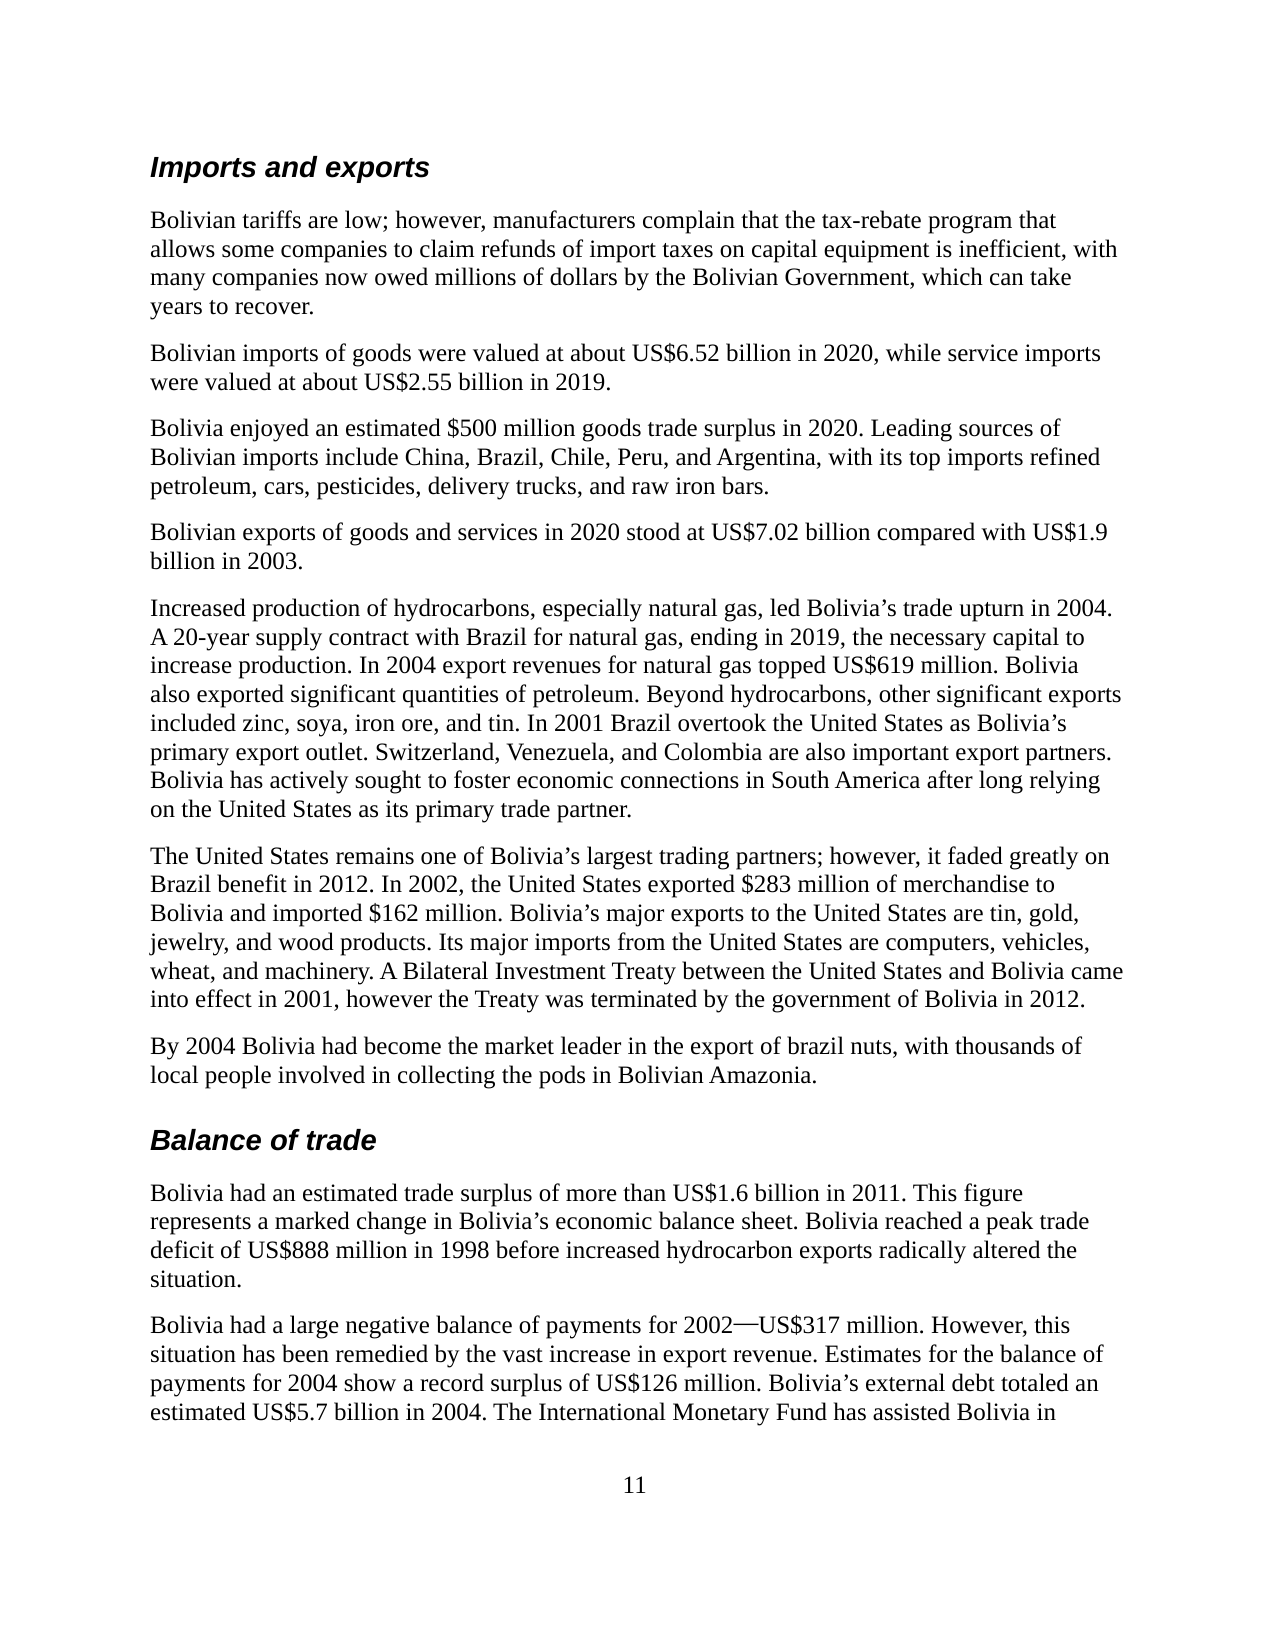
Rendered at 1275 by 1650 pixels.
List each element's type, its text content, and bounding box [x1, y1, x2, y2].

text Bolivia had a large negative balance of payments for 2002⎯US$317 million. However, this situation has been remedied by the vast increase in export revenue. Estimates for the balance of payments for 2004 show a record surplus of US$126 million. Bolivia’s external debt totaled an estimated US$5.7 billion in 2004. The International Monetary Fund has assisted Bolivia in [150, 1311, 1125, 1426]
text By 2004 Bolivia had become the market leader in the export of brazil nuts, with thousands of local people involved in collecting the pods in Bolivian Amazonia. [150, 1031, 1125, 1089]
subtitle Imports and exports [150, 150, 1125, 183]
text Bolivian imports of goods were valued at about US$6.52 billion in 2020, while service imports were valued at about US$2.55 billion in 2019. [150, 338, 1125, 395]
text Bolivian exports of goods and services in 2020 stood at US$7.02 billion compared with US$1.9 billion in 2003. [150, 517, 1125, 575]
subtitle Balance of trade [150, 1123, 1125, 1156]
text Bolivia had an estimated trade surplus of more than US$1.6 billion in 2011. This figure represents a marked change in Bolivia’s economic balance sheet. Bolivia reached a peak trade deficit of US$888 million in 1998 before increased hydrocarbon exports radically altered the situation. [150, 1178, 1125, 1293]
text The United States remains one of Bolivia’s largest trading partners; however, it faded greatly on Brazil benefit in 2012. In 2002, the United States exported $283 million of merchandise to Bolivia and imported $162 million. Bolivia’s major exports to the United States are tin, gold, jewelry, and wood products. Its major imports from the United States are computers, vehicles, wheat, and machinery. A Bilateral Investment Treaty between the United States and Bolivia came into effect in 2001, however the Treaty was terminated by the government of Bolivia in 2012. [150, 841, 1125, 1013]
text Bolivia enjoyed an estimated $500 million goods trade surplus in 2020. Leading sources of Bolivian imports include China, Brazil, Chile, Peru, and Argentina, with its top imports refined petroleum, cars, pesticides, delivery trucks, and raw iron bars. [150, 413, 1125, 499]
text Increased production of hydrocarbons, especially natural gas, led Bolivia’s trade upturn in 2004. A 20-year supply contract with Brazil for natural gas, ending in 2019, the necessary capital to increase production. In 2004 export revenues for natural gas topped US$619 million. Bolivia also exported significant quantities of petroleum. Beyond hydrocarbons, other significant exports included zinc, soya, iron ore, and tin. In 2001 Brazil overtook the United States as Bolivia’s primary export outlet. Switzerland, Venezuela, and Colombia are also important export partners. Bolivia has actively sought to foster economic connections in South America after long relying on the United States as its primary trade partner. [150, 593, 1125, 823]
text Bolivian tariffs are low; however, manufacturers complain that the tax-rebate program that allows some companies to claim refunds of import taxes on capital equipment is inefficient, with many companies now owed millions of dollars by the Bolivian Government, which can take years to recover. [150, 205, 1125, 320]
